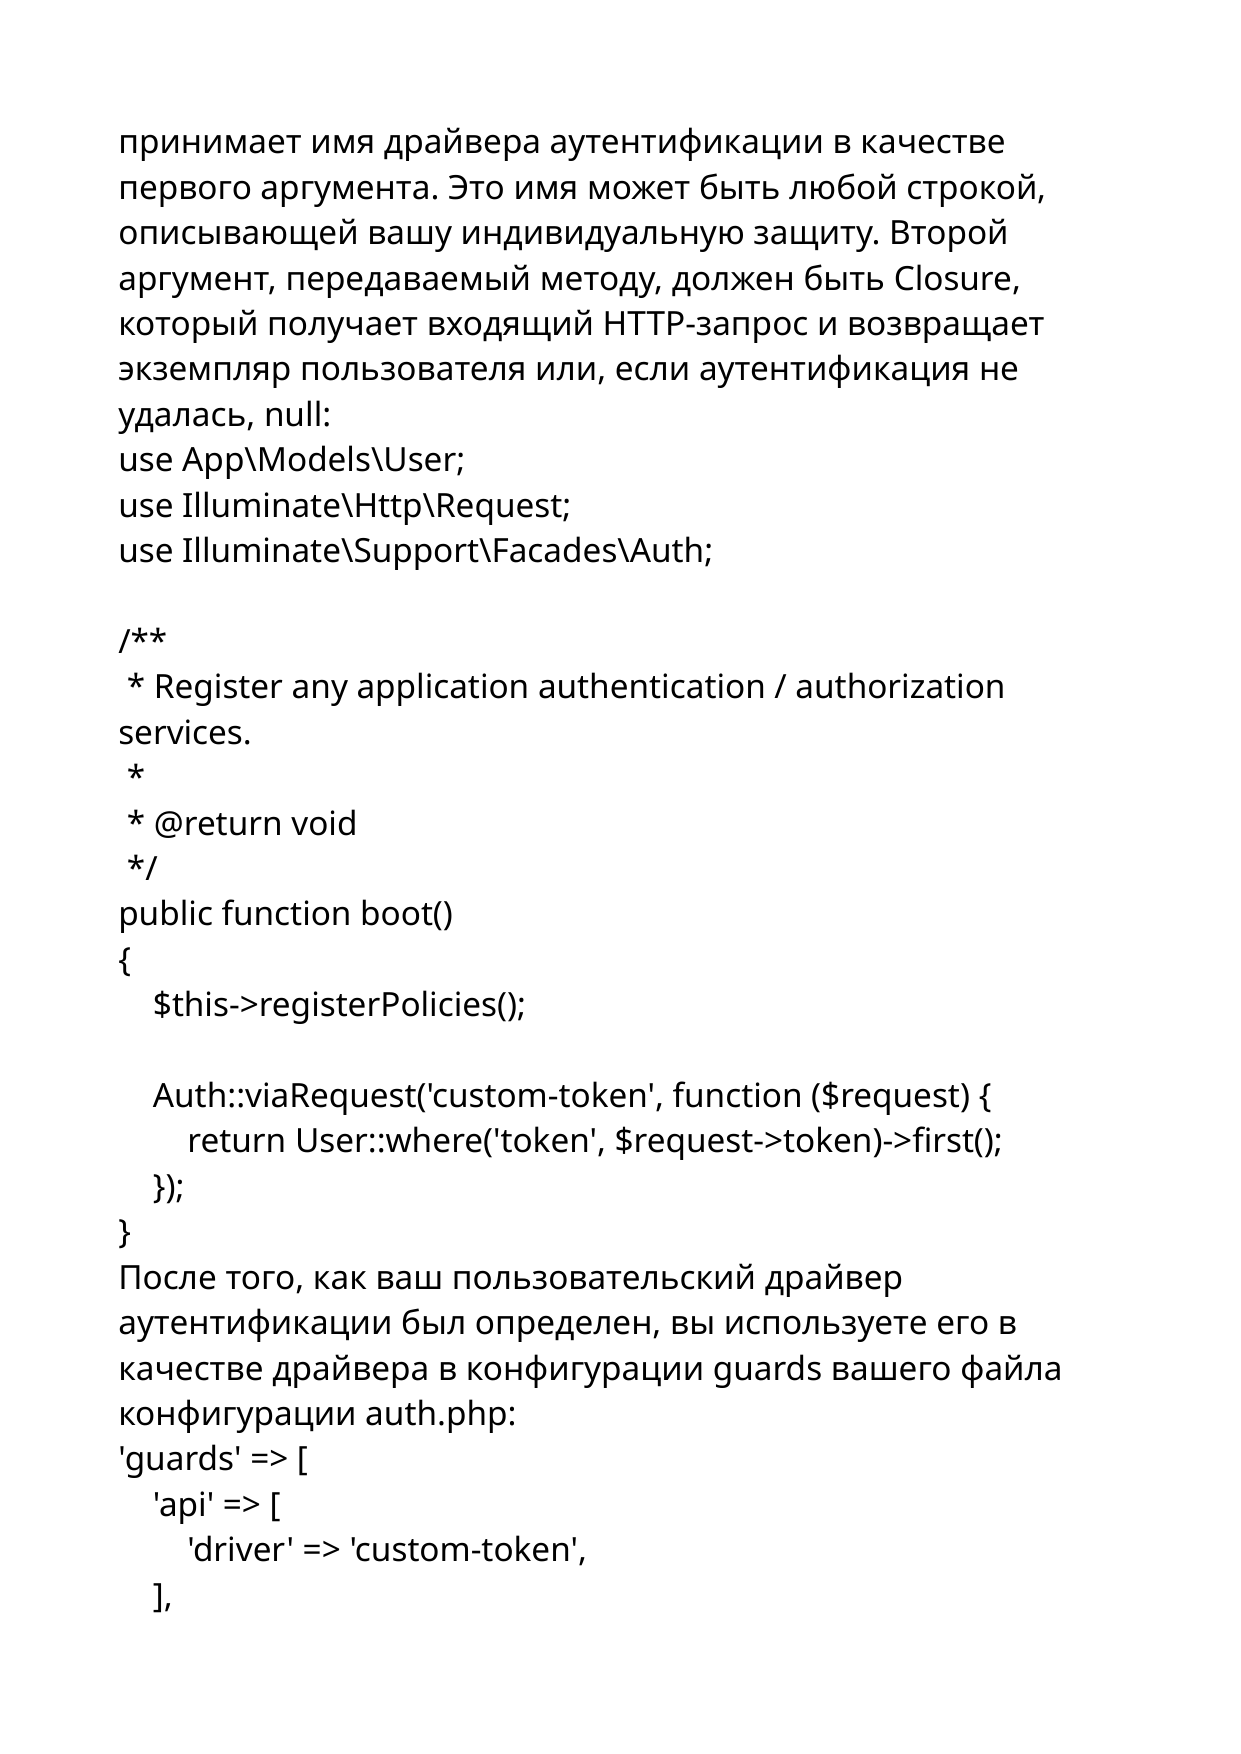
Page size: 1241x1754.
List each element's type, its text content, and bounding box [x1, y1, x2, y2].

text $this->registerPolicies(); [118, 981, 1122, 1026]
text use Illuminate\Support\Facades\Auth; [118, 527, 1122, 572]
text 'driver' => 'custom-token', [118, 1526, 1122, 1571]
text */ [118, 845, 1122, 890]
text public function boot() [118, 890, 1122, 936]
text }); [118, 1163, 1122, 1208]
text return User::where('token', $request->token)->first(); [118, 1117, 1122, 1163]
text 'api' => [ [118, 1481, 1122, 1526]
text После того, как ваш пользовательский драйвер аутентификации был определен, вы используете его в качестве драйвера в конфигурации guards вашего файла конфигурации auth.php: [118, 1253, 1122, 1435]
text * [118, 754, 1122, 799]
text use Illuminate\Http\Request; [118, 481, 1122, 527]
text 'guards' => [ [118, 1435, 1122, 1481]
text /** [118, 618, 1122, 663]
text { [118, 936, 1122, 981]
text * @return void [118, 799, 1122, 845]
text * Register any application authentication / authorization services. [118, 663, 1122, 754]
text ], [118, 1571, 1122, 1617]
text } [118, 1208, 1122, 1253]
text use App\Models\User; [118, 436, 1122, 481]
text Auth::viaRequest('custom-token', function ($request) { [118, 1072, 1122, 1117]
text принимает имя драйвера аутентификации в качестве первого аргумента. Это имя может быть любой строкой, описывающей вашу индивидуальную защиту. Второй аргумент, передаваемый методу, должен быть Closure, который получает входящий HTTP-запрос и возвращает экземпляр пользователя или, если аутентификация не удалась, null: [118, 118, 1122, 436]
